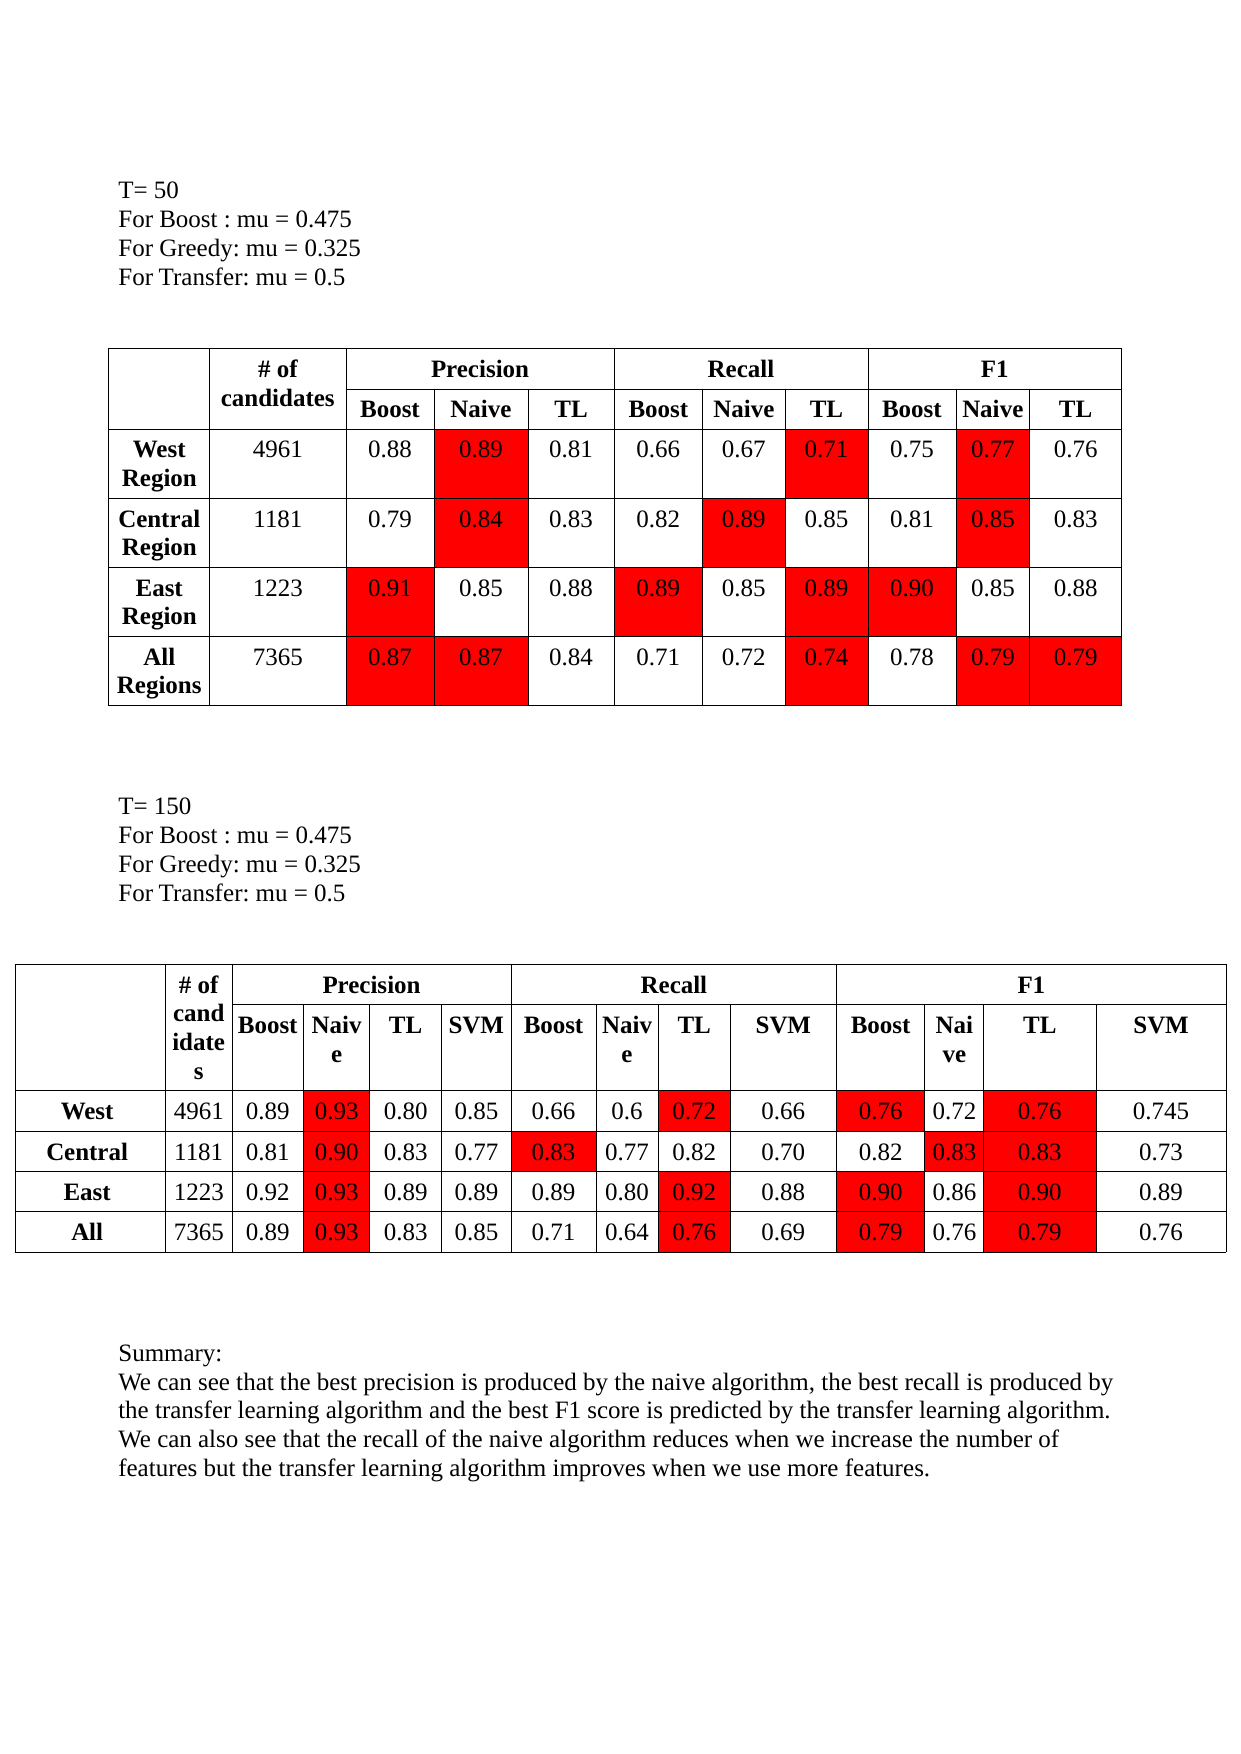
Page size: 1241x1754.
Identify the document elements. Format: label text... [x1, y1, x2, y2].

table_cell 0.75 [869, 430, 956, 498]
table_cell 0.85 [786, 499, 868, 567]
table_cell 0.66 [731, 1091, 836, 1131]
table_cell 0.88 [347, 430, 434, 498]
table_cell 1181 [210, 499, 346, 567]
table_cell 0.80 [597, 1172, 658, 1211]
table_cell 0.77 [597, 1132, 658, 1171]
table_cell 0.82 [837, 1132, 924, 1171]
table_header Precision [233, 965, 511, 1004]
table_cell Naive [703, 390, 785, 429]
table_cell Naive [957, 390, 1029, 429]
table_cell 0.84 [435, 499, 528, 567]
table_cell 0.81 [529, 430, 614, 498]
table_cell TL [786, 390, 868, 429]
table_cell 0.89 [703, 499, 785, 567]
table_cell 0.85 [957, 499, 1029, 567]
table_cell 0.89 [370, 1172, 441, 1211]
table_header Recall [512, 965, 836, 1004]
table_cell 0.93 [304, 1212, 369, 1252]
text T= 50 [118, 176, 1122, 204]
table_cell 0.83 [1030, 499, 1121, 567]
text T= 150 [118, 791, 1122, 820]
table_cell 0.83 [512, 1132, 596, 1171]
table_cell 0.90 [869, 568, 956, 636]
table_cell Boost [347, 390, 434, 429]
table_cell 0.84 [529, 637, 614, 705]
table_cell TL [529, 390, 614, 429]
table_cell 0.89 [233, 1212, 303, 1252]
table_cell 0.93 [304, 1172, 369, 1211]
table_cell 0.79 [1030, 637, 1121, 705]
table_cell 0.76 [984, 1091, 1096, 1131]
table_cell 0.85 [442, 1091, 511, 1131]
table_cell 0.76 [659, 1212, 730, 1252]
table_cell 0.81 [233, 1132, 303, 1171]
table_cell 0.83 [370, 1132, 441, 1171]
table_cell 0.76 [1030, 430, 1121, 498]
text For Boost : mu = 0.475 [118, 204, 1122, 233]
table_cell 0.83 [529, 499, 614, 567]
table_cell Naive [304, 1005, 369, 1090]
table_cell All Regions [109, 637, 209, 705]
table_cell 4961 [166, 1091, 232, 1131]
table_cell TL [984, 1005, 1096, 1090]
table_cell Naive [597, 1005, 658, 1090]
table_cell 0.73 [1097, 1132, 1226, 1171]
table_cell 0.89 [442, 1172, 511, 1211]
table_cell Naive [925, 1005, 983, 1090]
table_cell 0.89 [512, 1172, 596, 1211]
table_cell 0.87 [347, 637, 434, 705]
table_cell 0.66 [615, 430, 702, 498]
table_header [16, 965, 165, 1090]
table_cell 0.83 [984, 1132, 1096, 1171]
table_cell 0.70 [731, 1132, 836, 1171]
table_cell 0.81 [869, 499, 956, 567]
table_cell SVM [1097, 1005, 1226, 1090]
table_cell 0.79 [837, 1212, 924, 1252]
table_header # of candidates [166, 965, 232, 1090]
table_cell 0.89 [233, 1091, 303, 1131]
table_cell 0.90 [304, 1132, 369, 1171]
table_cell West [16, 1091, 165, 1131]
table_cell 0.85 [703, 568, 785, 636]
text We can see that the best precision is produced by the naive algorithm, the best recall is produced by the transfer learning algorithm and the best F1 score is predicted by the transfer learning algorithm. We can also see that the recall of the naive algorithm reduces when we increase the number of features but the transfer learning algorithm improves when we use more features. [118, 1367, 1122, 1482]
table_cell 0.87 [435, 637, 528, 705]
table_cell 7365 [210, 637, 346, 705]
table_cell 0.89 [786, 568, 868, 636]
table_cell 0.82 [615, 499, 702, 567]
table_header F1 [837, 965, 1226, 1004]
table_header # of candidates [210, 349, 346, 429]
table_header Precision [347, 349, 614, 388]
table_cell 4961 [210, 430, 346, 498]
table_cell 0.76 [925, 1212, 983, 1252]
table_cell 0.78 [869, 637, 956, 705]
table_cell 0.79 [957, 637, 1029, 705]
table_cell 0.72 [659, 1091, 730, 1131]
table_cell Boost [869, 390, 956, 429]
table_cell 0.85 [957, 568, 1029, 636]
table_cell 0.79 [984, 1212, 1096, 1252]
table_header Recall [615, 349, 868, 388]
text For Transfer: mu = 0.5 [118, 878, 1122, 906]
table_cell 0.86 [925, 1172, 983, 1211]
table_cell 0.92 [659, 1172, 730, 1211]
table_cell 0.77 [442, 1132, 511, 1171]
text For Transfer: mu = 0.5 [118, 262, 1122, 291]
table_cell 0.85 [435, 568, 528, 636]
table_cell 0.745 [1097, 1091, 1226, 1131]
table_cell 0.77 [957, 430, 1029, 498]
table_cell 0.88 [1030, 568, 1121, 636]
table_cell 0.90 [984, 1172, 1096, 1211]
table_cell 0.76 [837, 1091, 924, 1131]
table_cell All [16, 1212, 165, 1252]
table_cell SVM [731, 1005, 836, 1090]
text For Greedy: mu = 0.325 [118, 233, 1122, 262]
table_cell 0.83 [925, 1132, 983, 1171]
table_cell 0.89 [1097, 1172, 1226, 1211]
table_cell SVM [442, 1005, 511, 1090]
table_cell 1181 [166, 1132, 232, 1171]
table_cell 1223 [166, 1172, 232, 1211]
table_cell 0.71 [615, 637, 702, 705]
table_cell 0.89 [435, 430, 528, 498]
table_cell 7365 [166, 1212, 232, 1252]
table_cell East Region [109, 568, 209, 636]
table_cell 0.80 [370, 1091, 441, 1131]
table_cell 0.71 [786, 430, 868, 498]
table_cell 0.83 [370, 1212, 441, 1252]
table_header [109, 349, 209, 429]
table_cell 0.67 [703, 430, 785, 498]
table_cell 0.89 [615, 568, 702, 636]
table_cell Naive [435, 390, 528, 429]
table_cell 0.92 [233, 1172, 303, 1211]
table_cell TL [370, 1005, 441, 1090]
table_cell 0.74 [786, 637, 868, 705]
table_cell 0.82 [659, 1132, 730, 1171]
table_cell 1223 [210, 568, 346, 636]
table_cell 0.72 [925, 1091, 983, 1131]
table_cell 0.79 [347, 499, 434, 567]
table_cell 0.88 [731, 1172, 836, 1211]
text Summary: [118, 1338, 1122, 1367]
table_header F1 [869, 349, 1121, 388]
table_cell Boost [837, 1005, 924, 1090]
table_cell TL [1030, 390, 1121, 429]
text For Greedy: mu = 0.325 [118, 849, 1122, 878]
table_cell Boost [615, 390, 702, 429]
table_cell 0.64 [597, 1212, 658, 1252]
table_cell 0.85 [442, 1212, 511, 1252]
table_cell 0.6 [597, 1091, 658, 1131]
table_cell 0.93 [304, 1091, 369, 1131]
table_cell 0.71 [512, 1212, 596, 1252]
table_cell 0.88 [529, 568, 614, 636]
table_cell Central Region [109, 499, 209, 567]
table_cell 0.76 [1097, 1212, 1226, 1252]
table_cell Central [16, 1132, 165, 1171]
table_cell West Region [109, 430, 209, 498]
table_cell 0.69 [731, 1212, 836, 1252]
table_cell 0.66 [512, 1091, 596, 1131]
table_cell Boost [233, 1005, 303, 1090]
table_cell East [16, 1172, 165, 1211]
table_cell 0.90 [837, 1172, 924, 1211]
table_cell Boost [512, 1005, 596, 1090]
table_cell 0.72 [703, 637, 785, 705]
table_cell 0.91 [347, 568, 434, 636]
text For Boost : mu = 0.475 [118, 820, 1122, 849]
table_cell TL [659, 1005, 730, 1090]
